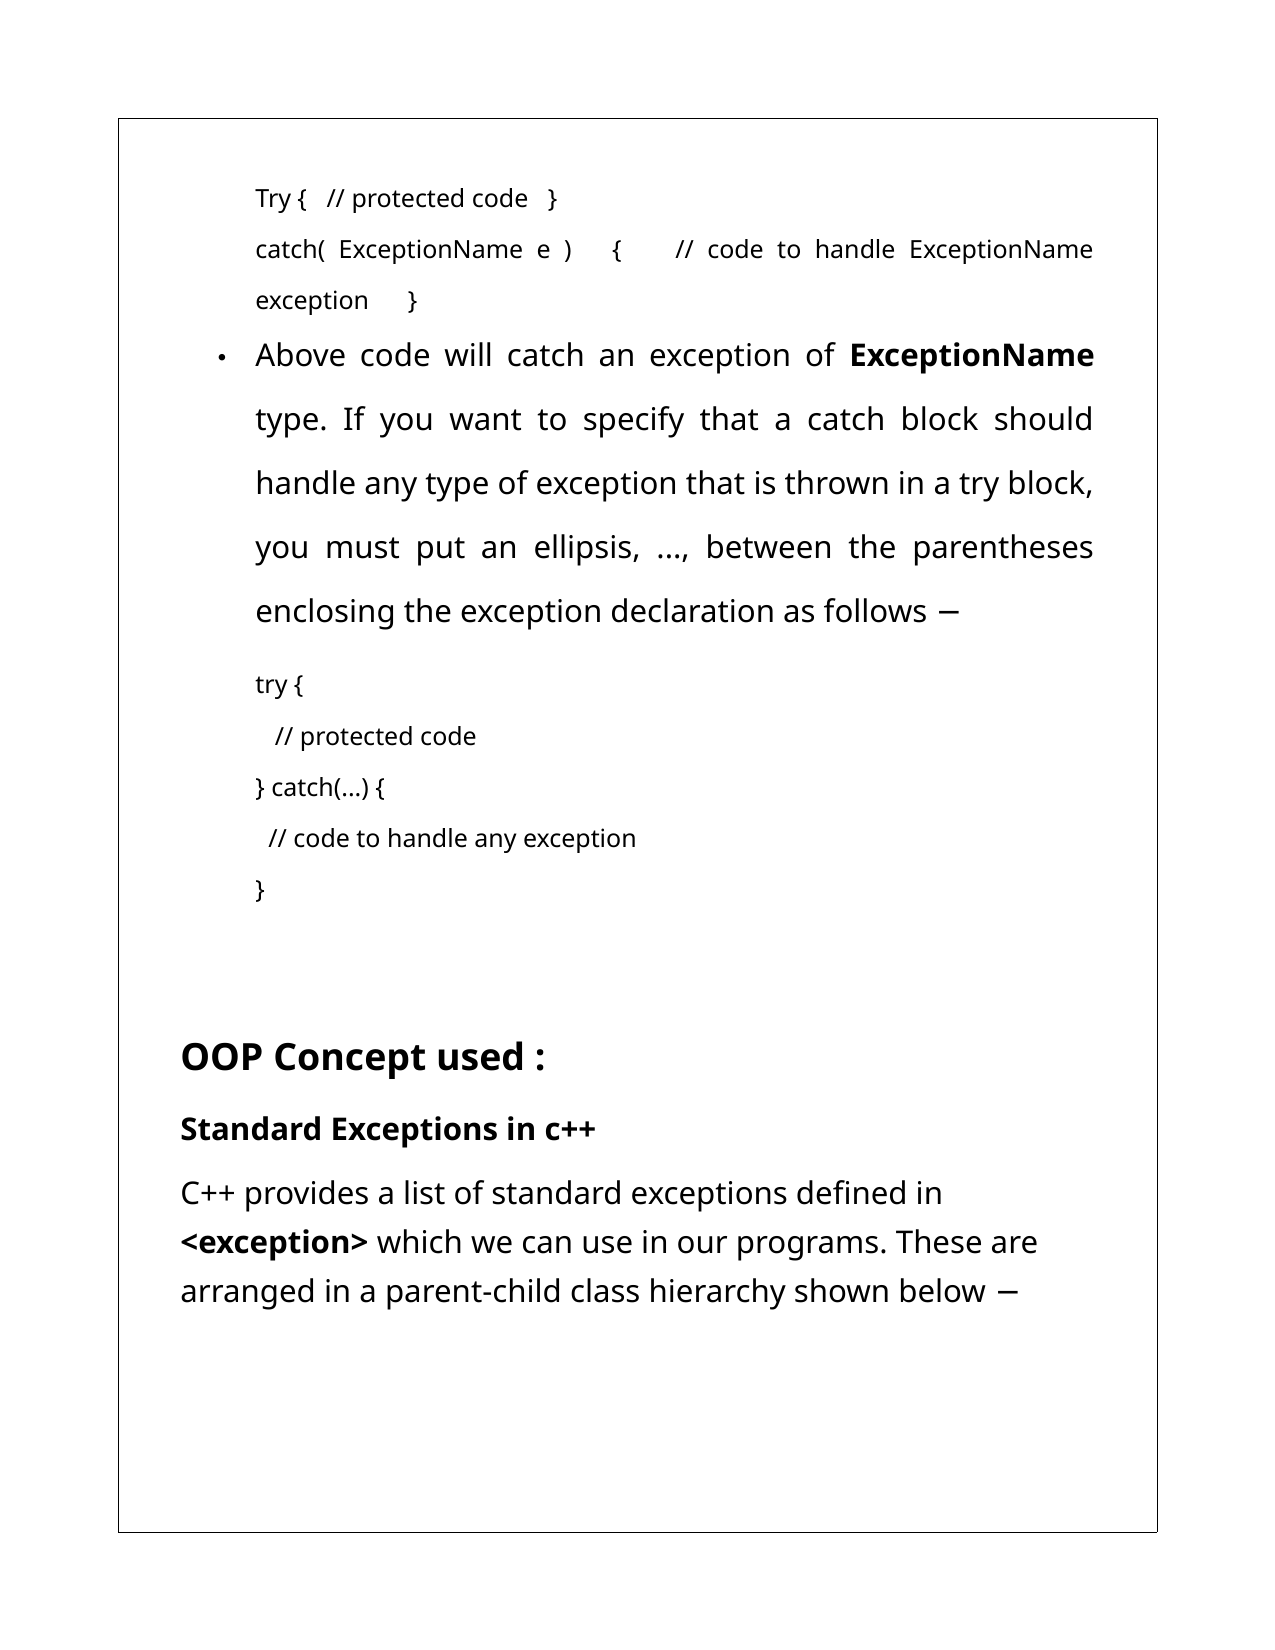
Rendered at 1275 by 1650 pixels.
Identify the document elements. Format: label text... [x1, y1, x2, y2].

list } catch(...) { [218, 769, 1095, 803]
list } [218, 871, 1095, 905]
list Try { // protected code } [218, 180, 1095, 214]
list Above code will catch an exception of ExceptionName type. If you want to specify that a catch block should handle any type of exception that is thrown in a try block, you must put an ellipsis, ..., between the parentheses enclosing the exception declaration as follows − [218, 333, 1095, 631]
text C++ provides a list of standard exceptions defined in <exception> which we can use in our programs. These are arranged in a parent-child class hierarchy shown below − [180, 1171, 1095, 1311]
list try { [218, 667, 1095, 701]
text OOP Concept used : [180, 1030, 1095, 1081]
list // code to handle any exception [218, 820, 1095, 854]
text Standard Exceptions in c++ [180, 1107, 1095, 1149]
list catch( ExceptionName e ) { // code to handle ExceptionName exception } [218, 231, 1095, 316]
list // protected code [218, 718, 1095, 752]
